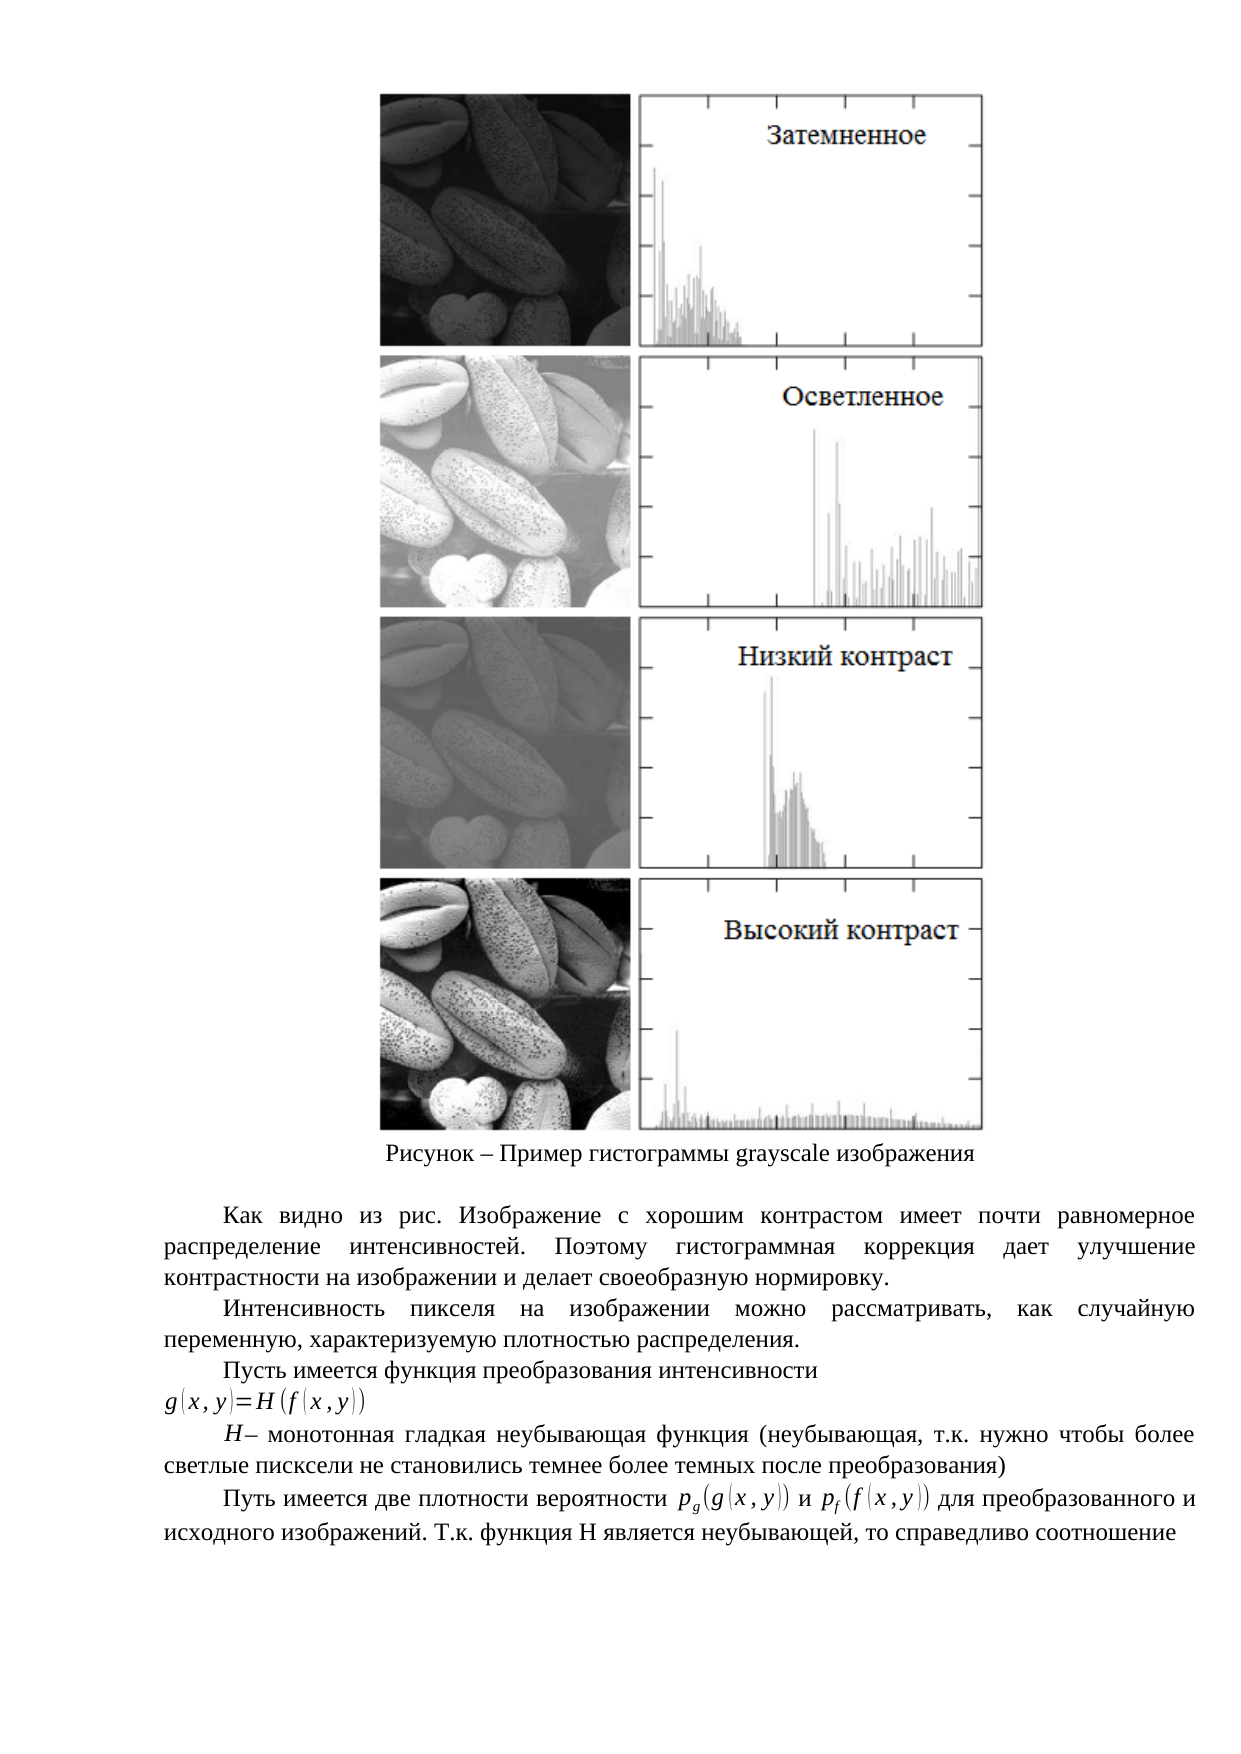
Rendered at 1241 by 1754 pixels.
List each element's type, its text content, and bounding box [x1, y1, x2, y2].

text Путь имеется две плотности вероятности и для преобразованного и исходного изображений. Т.к. функция H является неубывающей, то справедливо соотношение [164, 1481, 1196, 1545]
text Интенсивность пикселя на изображении можно рассматривать, как случайную переменную, характеризуемую плотностью распределения. [164, 1293, 1196, 1353]
text Как видно из рис. Изображение с хорошим контрастом имеет почти равномерное распределение интенсивностей. Поэтому гистограммная коррекция дает улучшение контрастности на изображении и делает своеобразную нормировку. [164, 1200, 1196, 1291]
text – монотонная гладкая неубывающая функция (неубывающая, т.к. нужно чтобы более светлые писксели не становились темнее более темных после преобразования) [164, 1419, 1196, 1479]
text Пусть имеется функция преобразования интенсивности [164, 1355, 1196, 1384]
text Рисунок – Пример гистограммы grayscale изображения [164, 1138, 1196, 1167]
picture [371, 88, 989, 1135]
